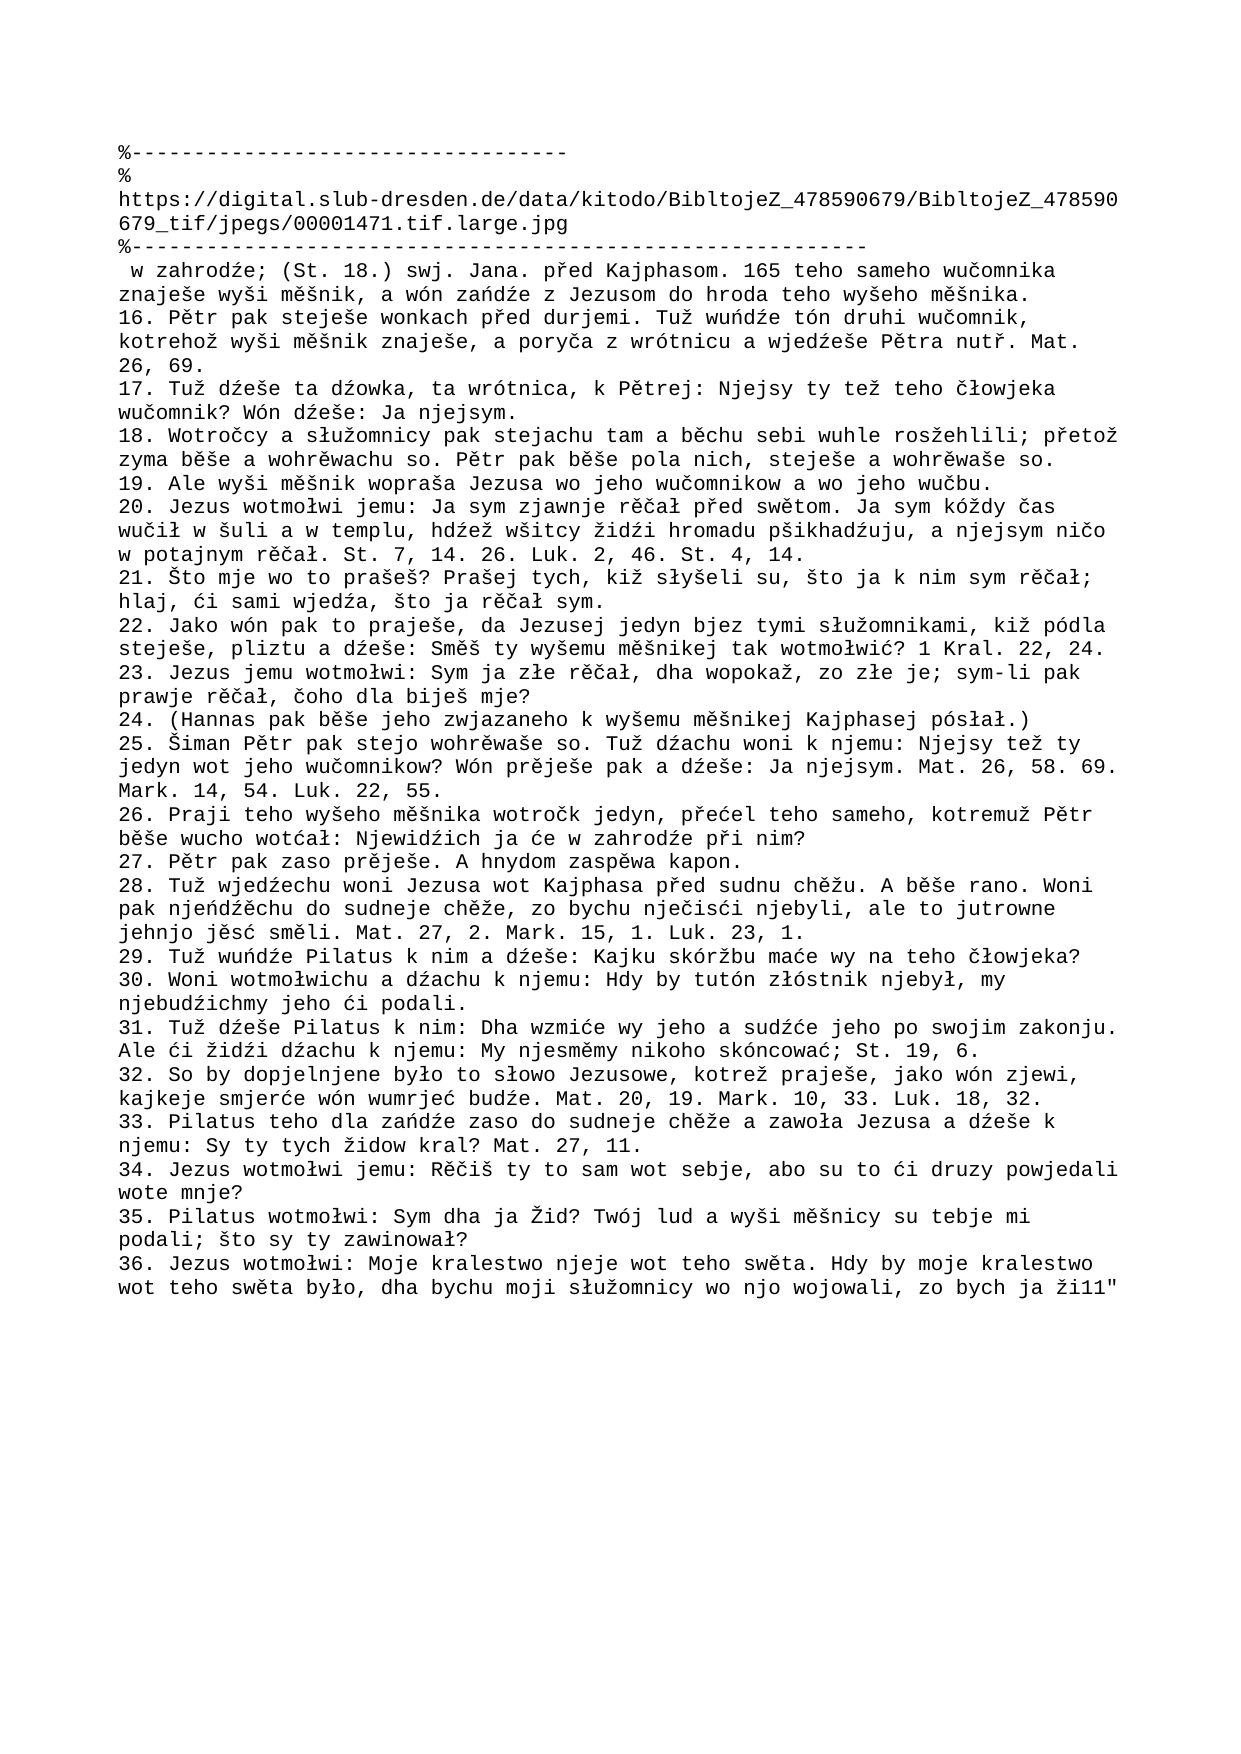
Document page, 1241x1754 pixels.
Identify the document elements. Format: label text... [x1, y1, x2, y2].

text 22. Jako wón pak to praješe, da Jezusej jedyn bjez tymi słužomnikami, kiž pódla steješe, pliztu a dźeše: Směš ty wyšemu měšnikej tak wotmołwić? 1 Kral. 22, 24. [118, 615, 1122, 662]
text 23. Jezus jemu wotmołwi: Sym ja złe rěčał, dha wopokaž, zo złe je; sym-li pak prawje rěčał, čoho dla biješ mje? [118, 662, 1122, 709]
text 29. Tuž wuńdźe Pilatus k nim a dźeše: Kajku skóržbu maće wy na teho čłowjeka? [118, 946, 1122, 969]
text 26. Praji teho wyšeho měšnika wotročk jedyn, přećel teho sameho, kotremuž Pětr běše wucho wotćał: Njewidźich ja će w zahrodźe při nim? [118, 804, 1122, 851]
text 28. Tuž wjedźechu woni Jezusa wot Kajphasa před sudnu chěžu. A běše rano. Woni pak njeńdźěchu do sudneje chěže, zo bychu nječisći njebyli, ale to jutrowne jehnjo jěsć směli. Mat. 27, 2. Mark. 15, 1. Luk. 23, 1. [118, 875, 1122, 946]
text 17. Tuž dźeše ta dźowka, ta wrótnica, k Pětrej: Njejsy ty tež teho čłowjeka wučomnik? Wón dźeše: Ja njejsym. [118, 378, 1122, 426]
text 25. Šiman Pětr pak stejo wohrěwaše so. Tuž dźachu woni k njemu: Njejsy tež ty jedyn wot jeho wučomnikow? Wón prěješe pak a dźeše: Ja njejsym. Mat. 26, 58. 69. Mark. 14, 54. Luk. 22, 55. [118, 733, 1122, 804]
text 30. Woni wotmołwichu a dźachu k njemu: Hdy by tutón złóstnik njebył, my njebudźichmy jeho ći podali. [118, 969, 1122, 1017]
text 36. Jezus wotmołwi: Moje kralestwo njeje wot teho swěta. Hdy by moje kralestwo wot teho swěta było, dha bychu moji słužomnicy wo njo wojowali, zo bych ja ži11" [118, 1253, 1122, 1300]
text 18. Wotročcy a słužomnicy pak stejachu tam a běchu sebi wuhle rosžehlili; přetož zyma běše a wohrěwachu so. Pětr pak běše pola nich, steješe a wohrěwaše so. [118, 426, 1122, 473]
text 24. (Hannas pak běše jeho zwjazaneho k wyšemu měšnikej Kajphasej pósłał.) [118, 709, 1122, 733]
text 19. Ale wyši měšnik wopraša Jezusa wo jeho wučomnikow a wo jeho wučbu. [118, 473, 1122, 496]
text 16. Pětr pak steješe wonkach před durjemi. Tuž wuńdźe tón druhi wučomnik, kotrehož wyši měšnik znaješe, a poryča z wrótnicu a wjedźeše Pětra nutř. Mat. 26, 69. [118, 307, 1122, 378]
text 35. Pilatus wotmołwi: Sym dha ja Žid? Twój lud a wyši měšnicy su tebje mi podali; što sy ty zawinował? [118, 1206, 1122, 1253]
text %----------------------------------------------------------- [118, 236, 1122, 260]
text 34. Jezus wotmołwi jemu: Rěčiš ty to sam wot sebje, abo su to ći druzy powjedali wote mnje? [118, 1158, 1122, 1206]
text 20. Jezus wotmołwi jemu: Ja sym zjawnje rěčał před swětom. Ja sym kóždy čas wučił w šuli a w templu, hdźež wšitcy židźi hromadu pšikhadźuju, a njejsym ničo w potajnym rěčał. St. 7, 14. 26. Luk. 2, 46. St. 4, 14. [118, 496, 1122, 567]
text 33. Pilatus teho dla zańdźe zaso do sudneje chěže a zawoła Jezusa a dźeše k njemu: Sy ty tych židow kral? Mat. 27, 11. [118, 1111, 1122, 1158]
text 21. Što mje wo to prašeš? Prašej tych, kiž słyšeli su, što ja k nim sym rěčał; hlaj, ći sami wjedźa, što ja rěčał sym. [118, 567, 1122, 615]
text w zahrodźe; (St. 18.) swj. Jana. před Kajphasom. 165 teho sameho wučomnika znaješe wyši měšnik, a wón zańdźe z Jezusom do hroda teho wyšeho měšnika. [118, 260, 1122, 307]
text 31. Tuž dźeše Pilatus k nim: Dha wzmiće wy jeho a sudźće jeho po swojim zakonju. Ale ći židźi dźachu k njemu: My njesměmy nikoho skóncować; St. 19, 6. [118, 1017, 1122, 1064]
text 27. Pětr pak zaso prěješe. A hnydom zaspěwa kapon. [118, 851, 1122, 875]
text 32. So by dopjelnjene było to słowo Jezusowe, kotrež praješe, jako wón zjewi, kajkeje smjerće wón wumrjeć budźe. Mat. 20, 19. Mark. 10, 33. Luk. 18, 32. [118, 1064, 1122, 1111]
text % https://digital.slub-dresden.de/data/kitodo/BibltojeZ_478590679/BibltojeZ_478590679_tif/jpegs/00001471.tif.large.jpg [118, 165, 1122, 236]
text %----------------------------------- [118, 142, 1122, 165]
